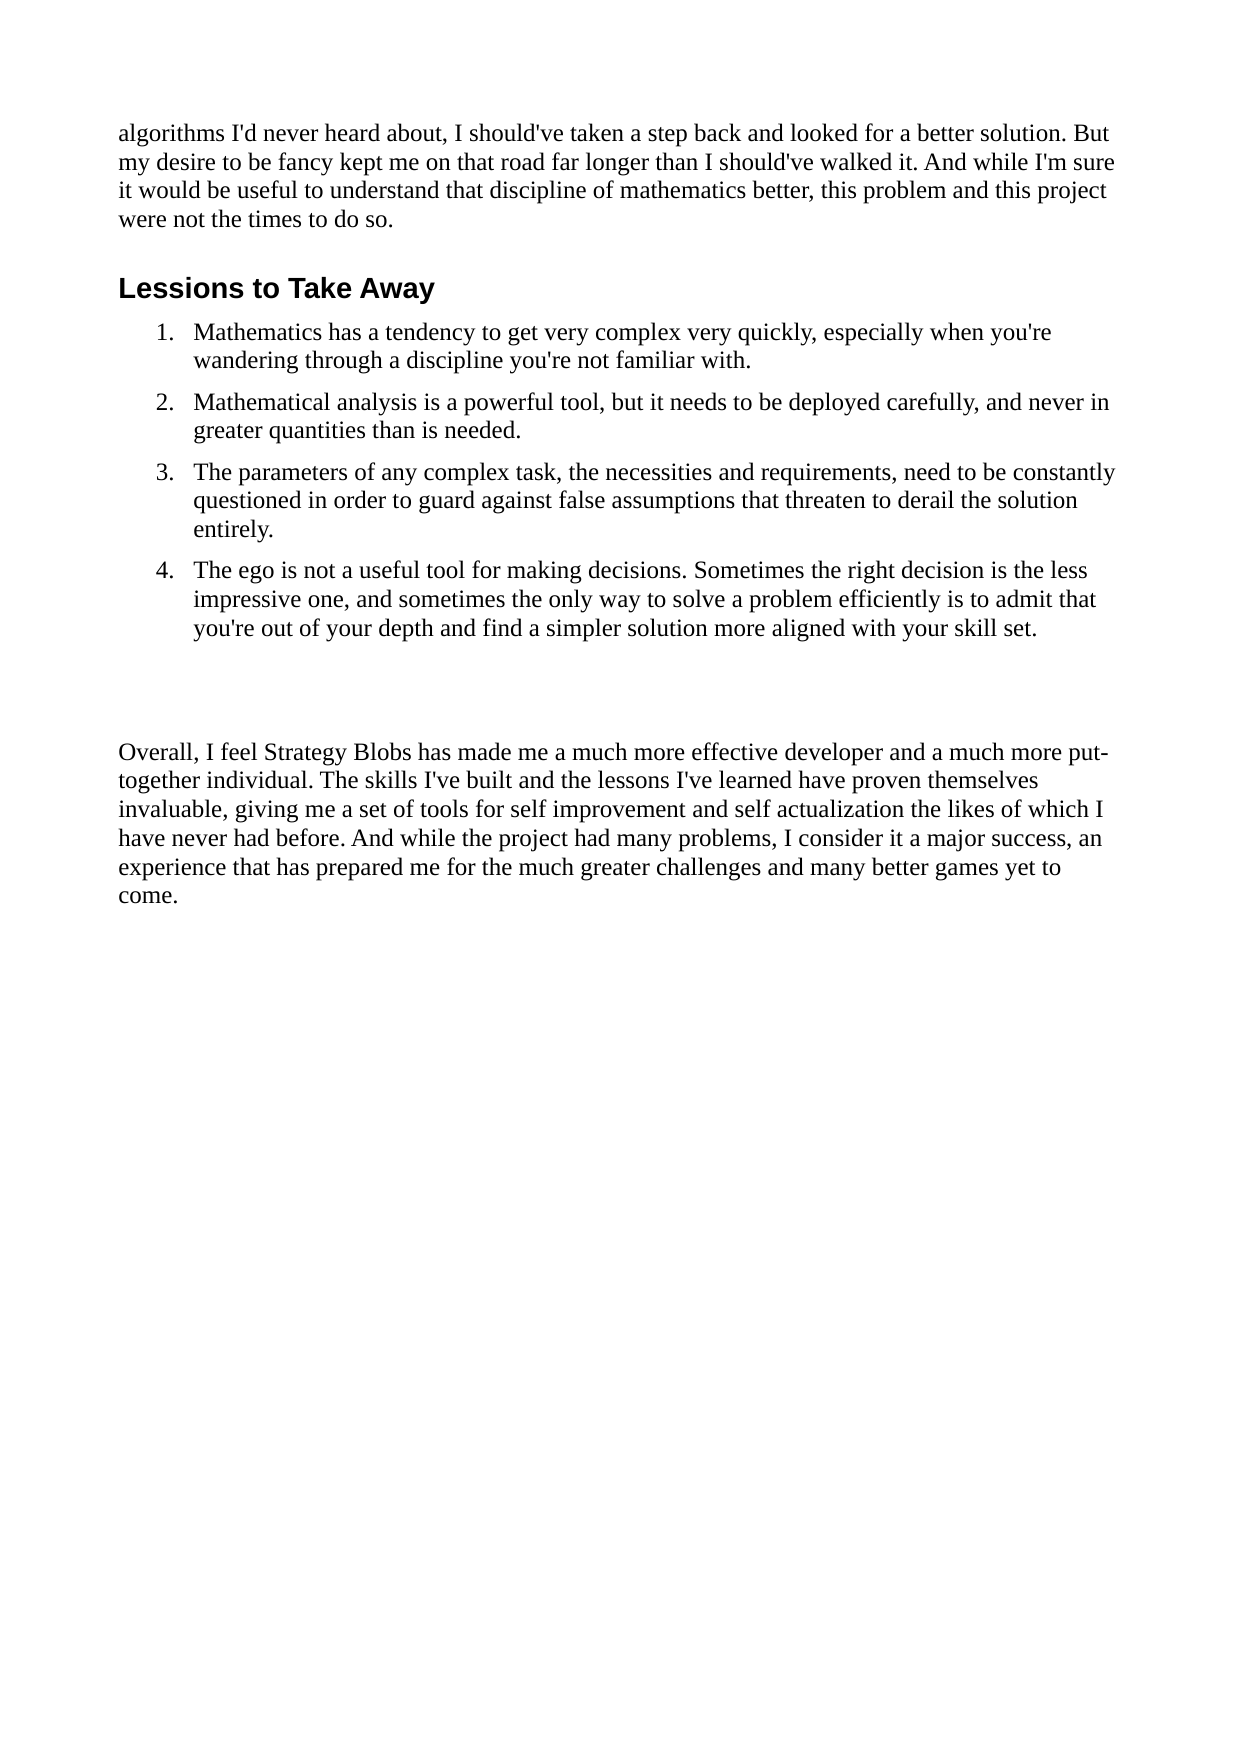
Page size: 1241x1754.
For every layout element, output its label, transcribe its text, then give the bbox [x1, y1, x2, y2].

list The parameters of any complex task, the necessities and requirements, need to be constantly questioned in order to guard against false assumptions that threaten to derail the solution entirely. [156, 457, 1122, 543]
list Mathematics has a tendency to get very complex very quickly, especially when you're wandering through a discipline you're not familiar with. [156, 317, 1122, 374]
text Overall, I feel Strategy Blobs has made me a much more effective developer and a much more put-together individual. The skills I've built and the lessons I've learned have proven themselves invaluable, giving me a set of tools for self improvement and self actualization the likes of which I have never had before. And while the project had many problems, I consider it a major success, an experience that has prepared me for the much greater challenges and many better games yet to come. [118, 737, 1122, 909]
list The ego is not a useful tool for making decisions. Sometimes the right decision is the less impressive one, and sometimes the only way to solve a problem efficiently is to admit that you're out of your depth and find a simpler solution more aligned with your skill set. [156, 555, 1122, 642]
subtitle Lessions to Take Away [118, 271, 1122, 304]
list Mathematical analysis is a powerful tool, but it needs to be deployed carefully, and never in greater quantities than is needed. [156, 387, 1122, 444]
text algorithms I'd never heard about, I should've taken a step back and looked for a better solution. But my desire to be fancy kept me on that road far longer than I should've walked it. And while I'm sure it would be useful to understand that discipline of mathematics better, this problem and this project were not the times to do so. [118, 118, 1122, 233]
